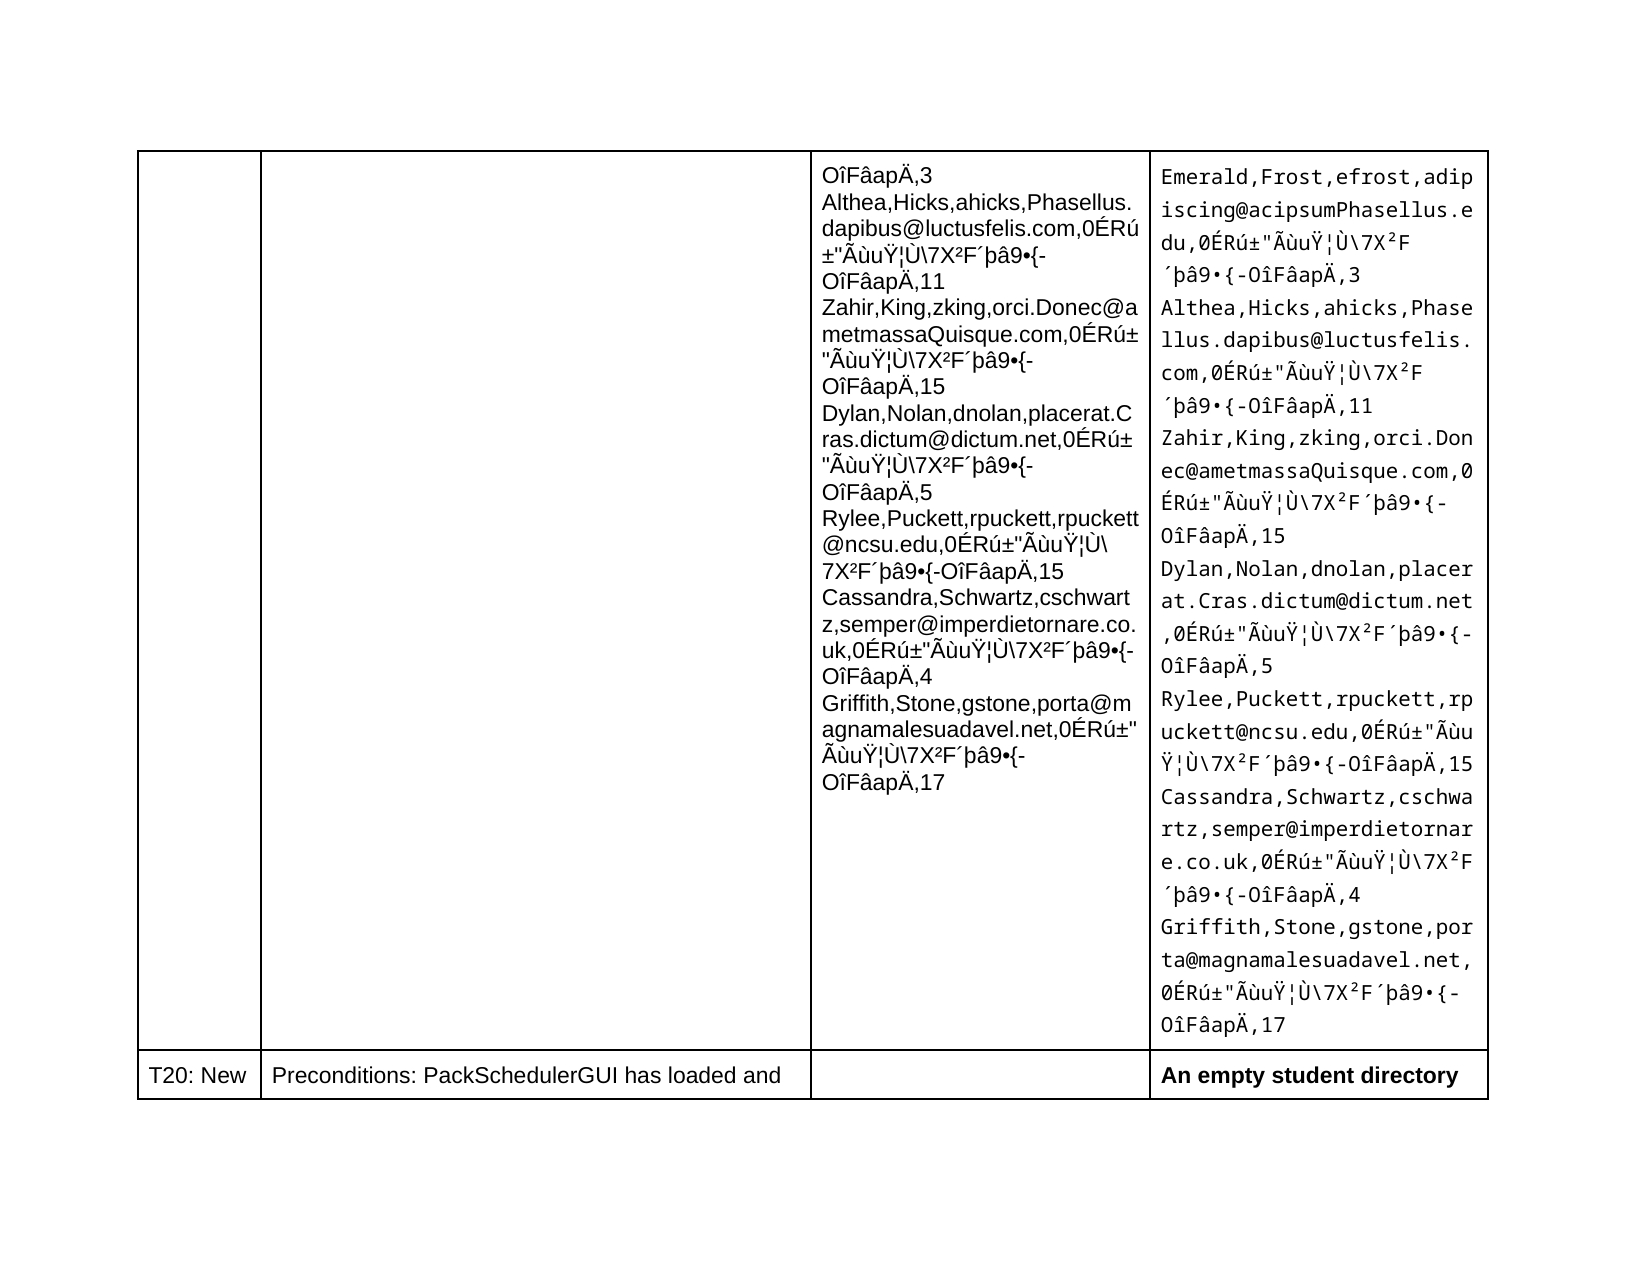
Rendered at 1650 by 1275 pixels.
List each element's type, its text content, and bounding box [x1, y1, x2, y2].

table_cell Emerald,Frost,efrost,adipiscing@acipsumPhasellus.edu,0ÉRú±"ÃùuŸ¦Ù\7X²F´þâ9•{-OîFâapÄ,3 Althea,Hicks,ahicks,Phasellus.dapibus@luctusfelis.com,0ÉRú±"ÃùuŸ¦Ù\7X²F´þâ9•{-OîFâapÄ,11 Zahir,King,zking,orci.Donec@ametmassaQuisque.com,0ÉRú±"ÃùuŸ¦Ù\7X²F´þâ9•{-OîFâapÄ,15 Dylan,Nolan,dnolan,placerat.Cras.dictum@dictum.net,0ÉRú±"ÃùuŸ¦Ù\7X²F´þâ9•{-OîFâapÄ,5 Rylee,Puckett,rpuckett,rpuckett@ncsu.edu,0ÉRú±"ÃùuŸ¦Ù\7X²F´þâ9•{-OîFâapÄ,15 Cassandra,Schwartz,cschwartz,semper@imperdietornare.co.uk,0ÉRú±"ÃùuŸ¦Ù\7X²F´þâ9•{-OîFâapÄ,4 Griffith,Stone,gstone,porta@magnamalesuadavel.net,0ÉRú±"ÃùuŸ¦Ù\7X²F´þâ9•{-OîFâapÄ,17 [1151, 152, 1487, 1049]
table_cell OîFâapÄ,3 Althea,Hicks,ahicks,Phasellus.dapibus@luctusfelis.com,0ÉRú±"ÃùuŸ¦Ù\7X²F´þâ9•{-OîFâapÄ,11 Zahir,King,zking,orci.Donec@ametmassaQuisque.com,0ÉRú±"ÃùuŸ¦Ù\7X²F´þâ9•{-OîFâapÄ,15 Dylan,Nolan,dnolan,placerat.Cras.dictum@dictum.net,0ÉRú±"ÃùuŸ¦Ù\7X²F´þâ9•{-OîFâapÄ,5 Rylee,Puckett,rpuckett,rpuckett@ncsu.edu,0ÉRú±"ÃùuŸ¦Ù\7X²F´þâ9•{-OîFâapÄ,15 Cassandra,Schwartz,cschwartz,semper@imperdietornare.co.uk,0ÉRú±"ÃùuŸ¦Ù\7X²F´þâ9•{-OîFâapÄ,4 Griffith,Stone,gstone,porta@magnamalesuadavel.net,0ÉRú±"ÃùuŸ¦Ù\7X²F´þâ9•{-OîFâapÄ,17 [812, 152, 1149, 1049]
table_cell T20: New [139, 1051, 260, 1098]
table_cell Preconditions: PackSchedulerGUI has loaded and [262, 1051, 810, 1098]
table_cell [139, 152, 260, 1049]
table_cell An empty student directory [1151, 1051, 1487, 1098]
table_cell [262, 152, 810, 1049]
table_cell [812, 1051, 1149, 1098]
